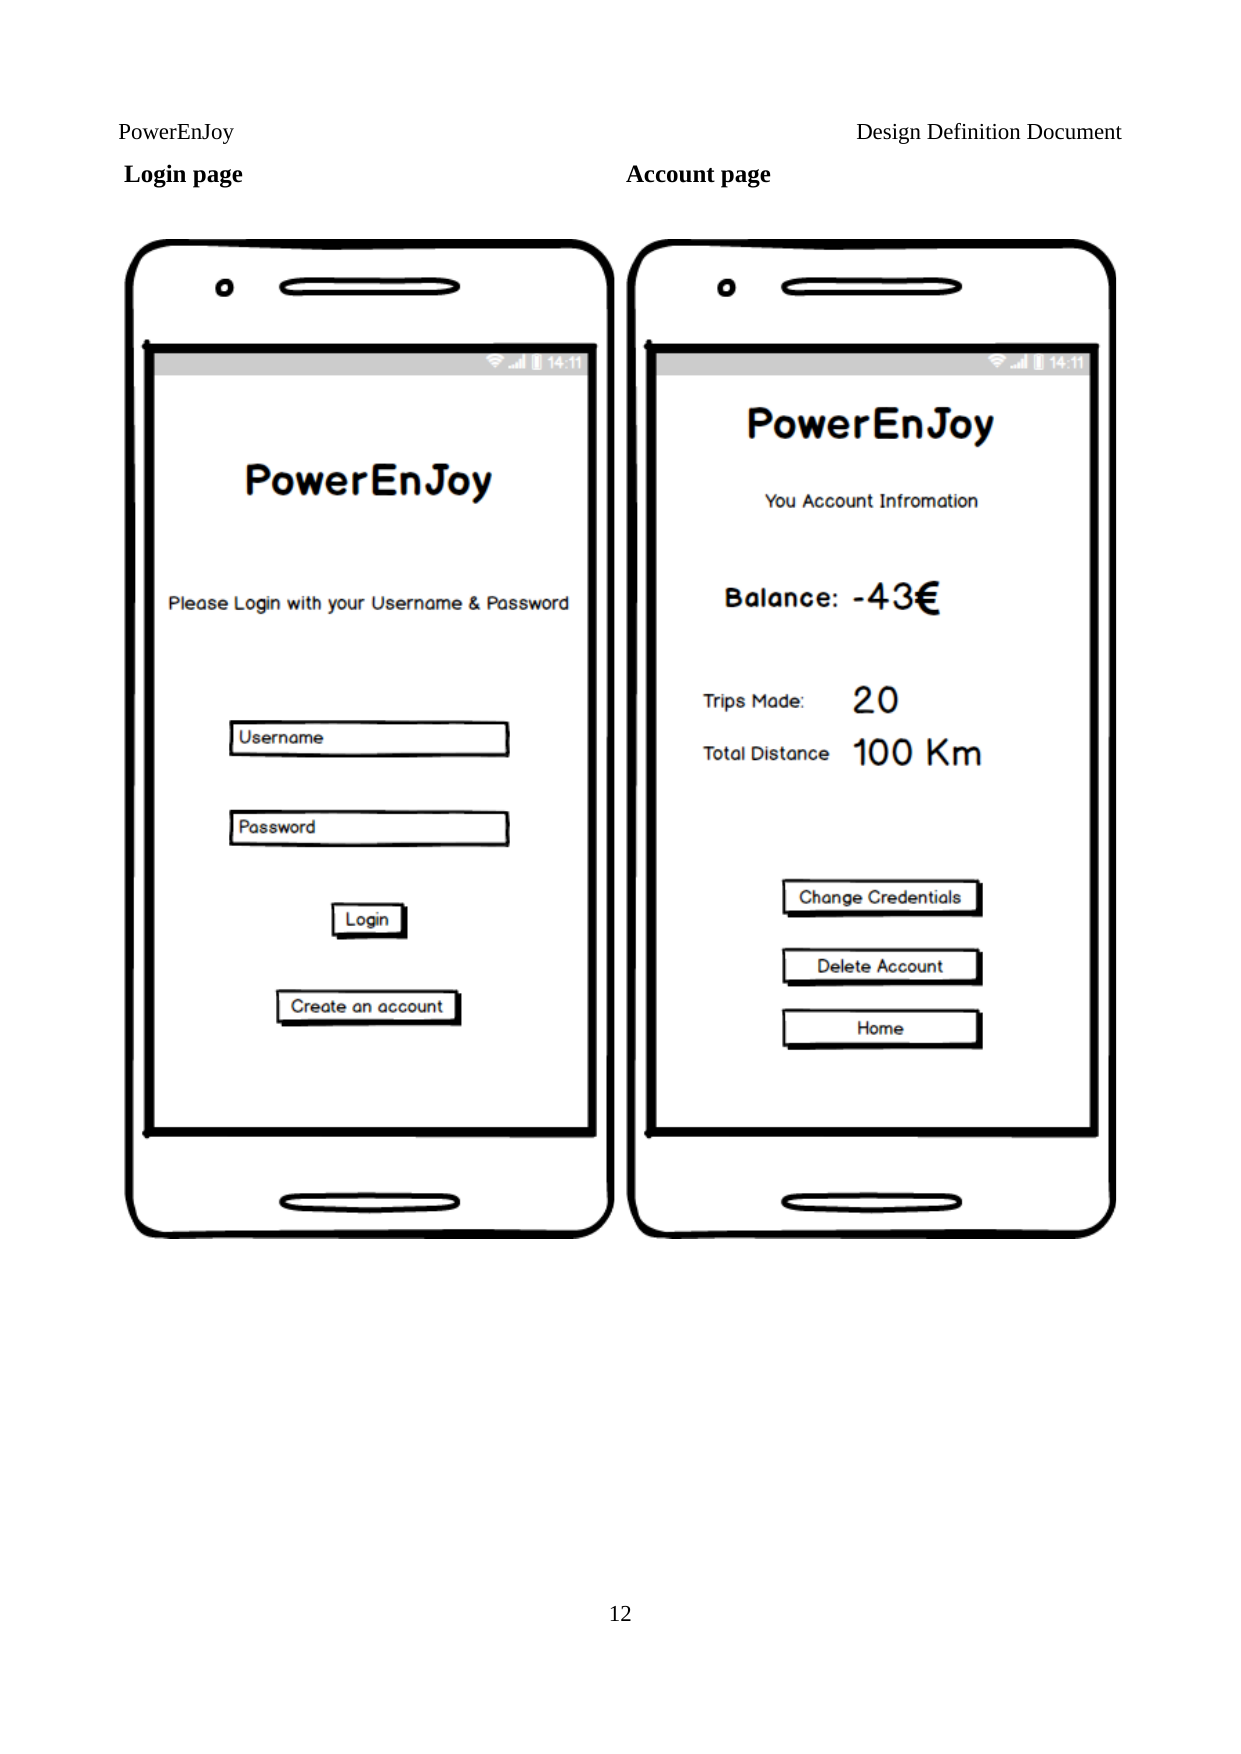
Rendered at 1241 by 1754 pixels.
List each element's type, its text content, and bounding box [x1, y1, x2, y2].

picture [625, 239, 1117, 1239]
picture [123, 239, 615, 1239]
table_cell [620, 234, 1122, 1244]
table_cell [118, 234, 620, 1244]
table_header Login page [118, 154, 620, 194]
table_cell [118, 194, 620, 234]
table_header Account page [620, 154, 1122, 194]
table_cell [620, 194, 1122, 234]
